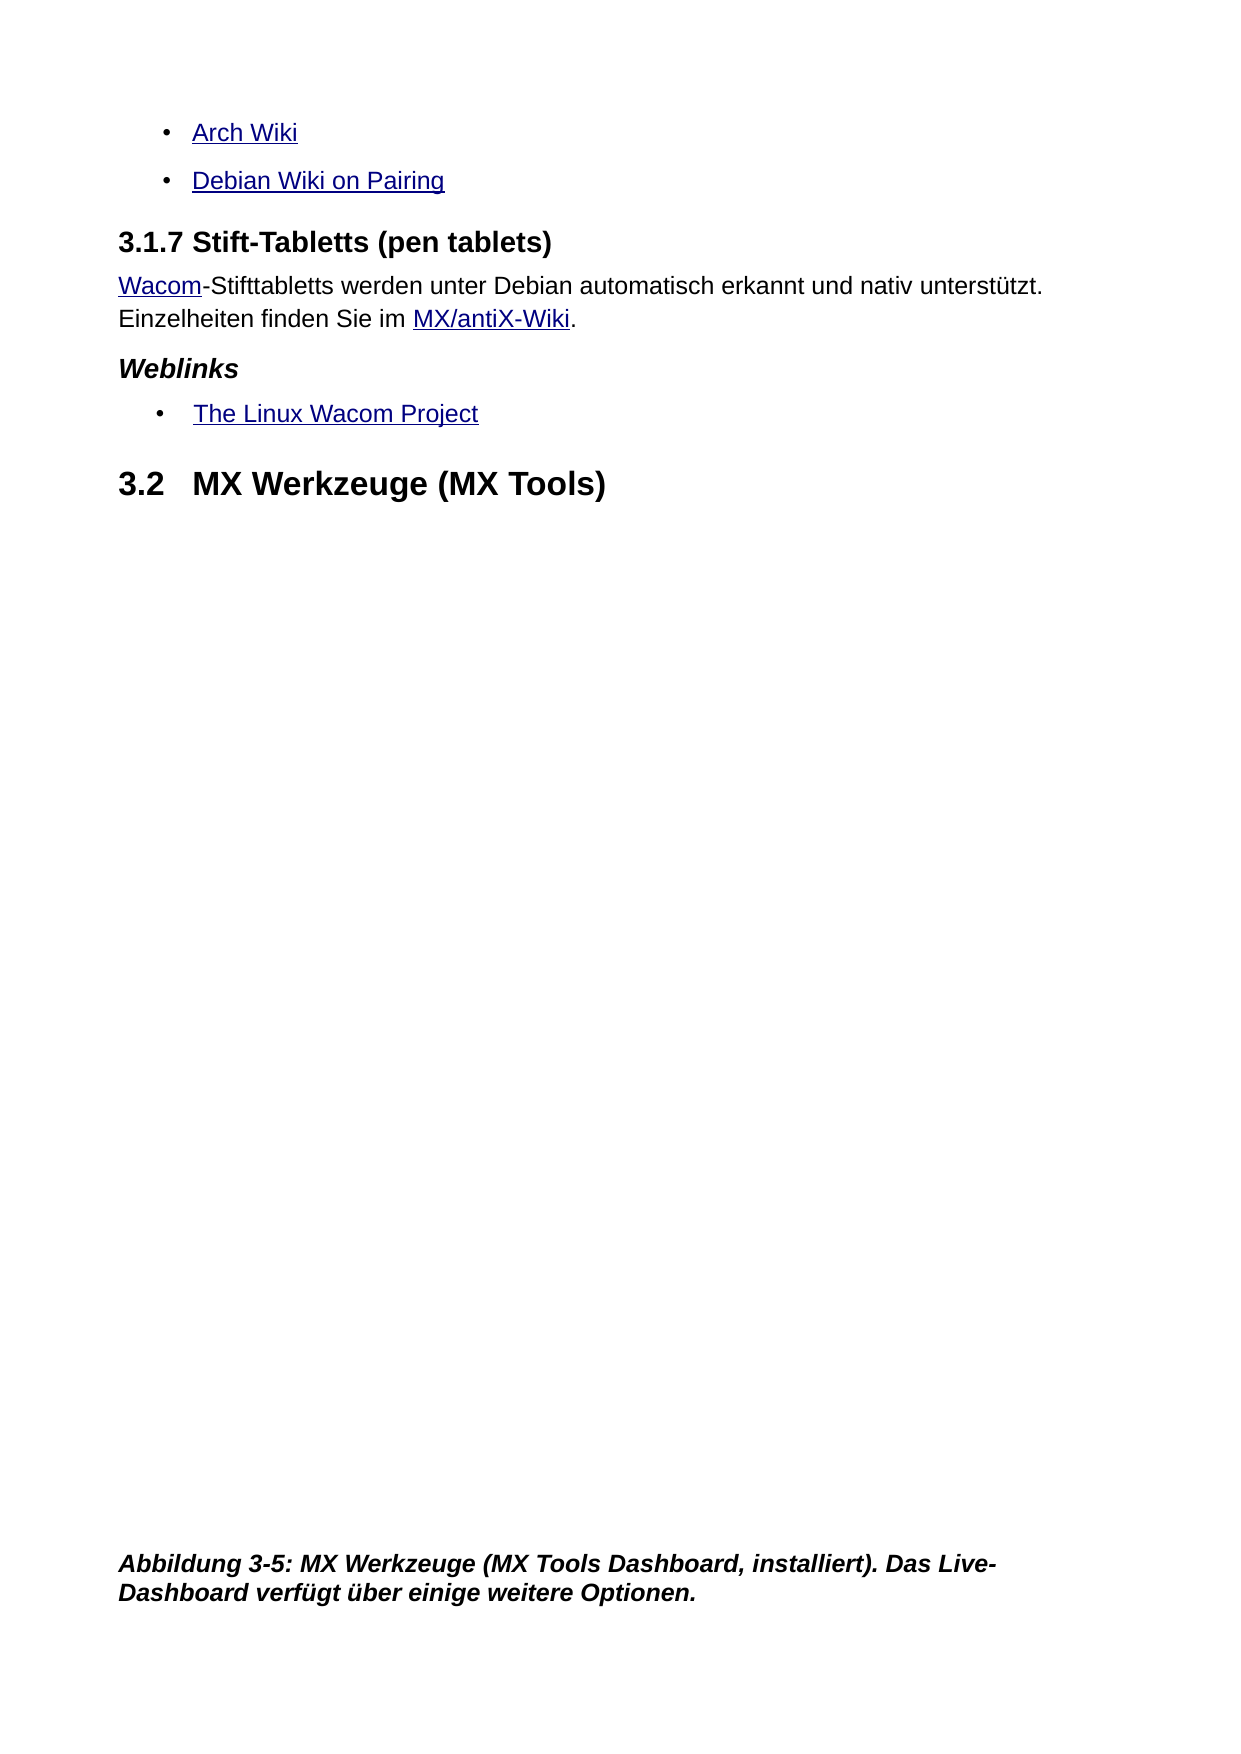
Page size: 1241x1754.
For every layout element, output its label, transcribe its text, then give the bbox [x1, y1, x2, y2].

text Abbildung 3-5: MX Werkzeuge (MX Tools Dashboard, installiert). Das Live-Dashboard verfügt über einige weitere Optionen. [118, 515, 1122, 1607]
list Debian Wiki on Pairing [162, 166, 1122, 195]
subtitle Weblinks [118, 352, 1122, 384]
subtitle Stift-Tabletts (pen tablets) [118, 225, 1122, 258]
list The Linux Wacom Project [156, 399, 1122, 428]
subtitle MX Werkzeuge (MX Tools) [118, 463, 1122, 502]
list Arch Wiki [162, 118, 1122, 147]
text Wacom-Stifttabletts werden unter Debian automatisch erkannt und nativ unterstützt. Einzelheiten finden Sie im MX/antiX-Wiki. [118, 271, 1122, 333]
